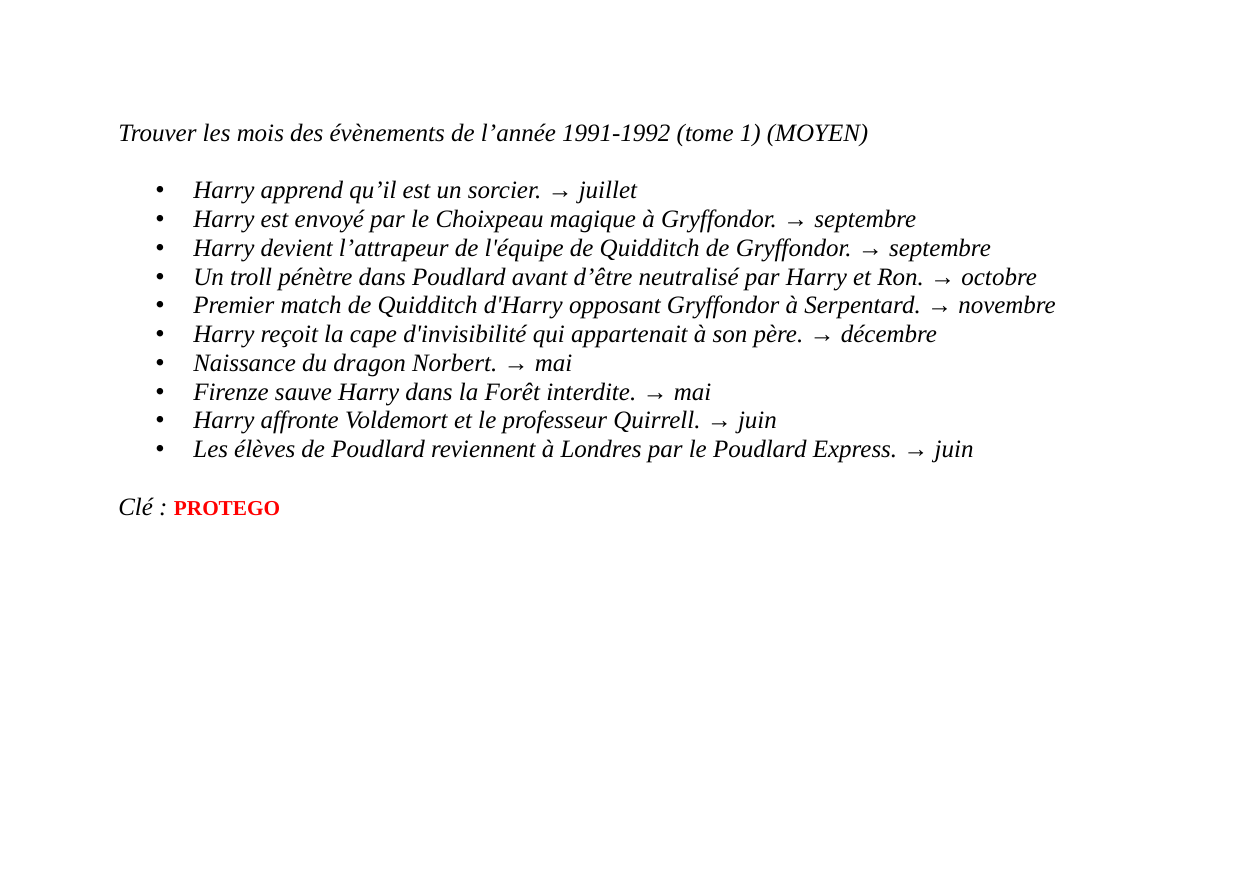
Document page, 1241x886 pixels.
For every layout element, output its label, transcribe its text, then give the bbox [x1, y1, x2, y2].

list Premier match de Quidditch d'Harry opposant Gryffondor à Serpentard. → novembre [156, 291, 1122, 319]
list Harry est envoyé par le Choixpeau magique à Gryffondor. → septembre [156, 204, 1122, 233]
list Un troll pénètre dans Poudlard avant d’être neutralisé par Harry et Ron. → octobre [156, 262, 1122, 291]
list Firenze sauve Harry dans la Forêt interdite. → mai [156, 377, 1122, 406]
list Les élèves de Poudlard reviennent à Londres par le Poudlard Express. → juin [156, 434, 1122, 463]
text Clé : PROTEGO [118, 492, 1122, 521]
list Harry affronte Voldemort et le professeur Quirrell. → juin [156, 406, 1122, 434]
list Naissance du dragon Norbert. → mai [156, 348, 1122, 377]
list Harry reçoit la cape d'invisibilité qui appartenait à son père. → décembre [156, 319, 1122, 348]
text Trouver les mois des évènements de l’année 1991-1992 (tome 1) (MOYEN) [118, 118, 1122, 147]
list Harry apprend qu’il est un sorcier. → juillet [156, 176, 1122, 204]
list Harry devient l’attrapeur de l'équipe de Quidditch de Gryffondor. → septembre [156, 233, 1122, 262]
